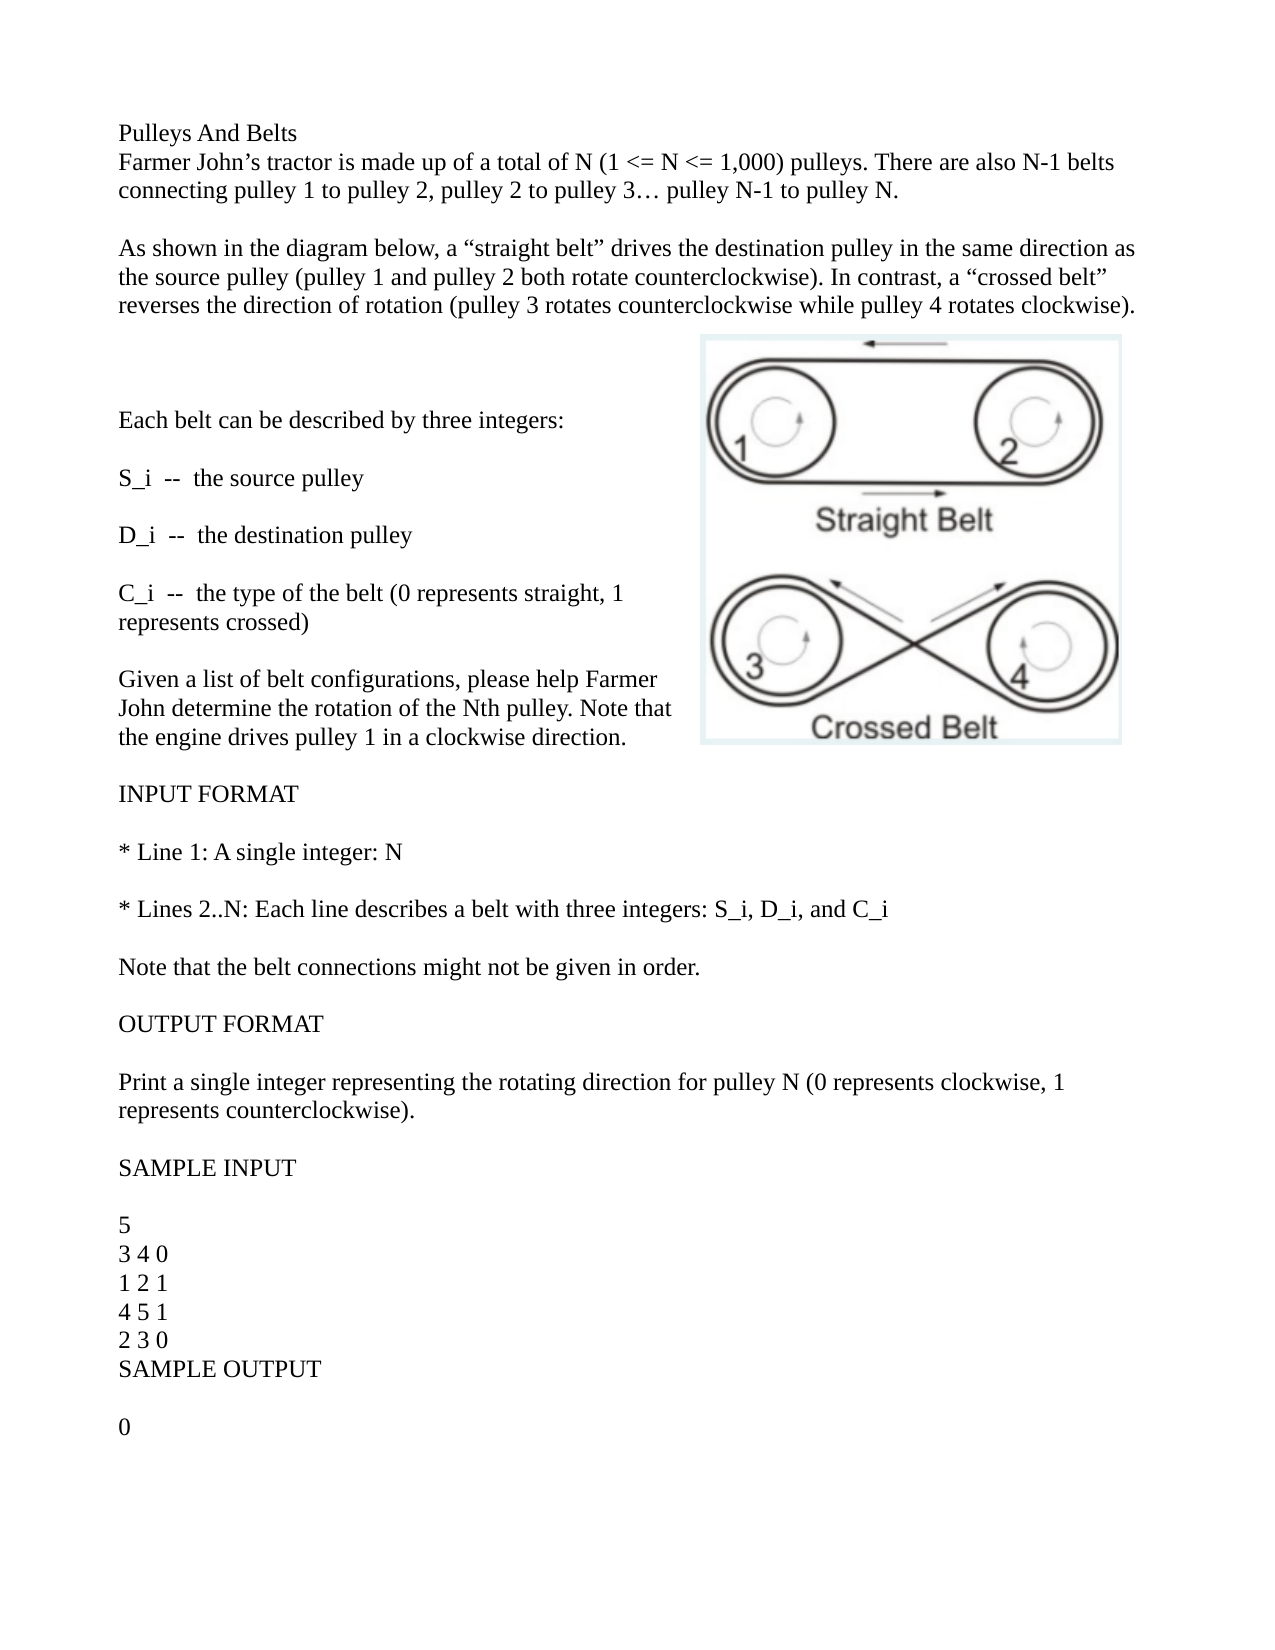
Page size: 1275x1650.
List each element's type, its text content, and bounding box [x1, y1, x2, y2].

text [1122, 406, 1157, 434]
text * Lines 2..N: Each line describes a belt with three integers: S_i, D_i, and C_i [118, 894, 1157, 923]
text [1122, 521, 1157, 549]
text D_i -- the destination pulley [118, 521, 700, 549]
text Print a single integer representing the rotating direction for pulley N (0 represents clockwise, 1 represents counterclockwise). [118, 1067, 1157, 1124]
text SAMPLE OUTPUT [118, 1354, 1157, 1383]
text As shown in the diagram below, a “straight belt” drives the destination pulley in the same direction as the source pulley (pulley 1 and pulley 2 both rotate counterclockwise). In contrast, a “crossed belt” reverses the direction of rotation (pulley 3 rotates counterclockwise while pulley 4 rotates clockwise). [118, 233, 1157, 319]
text SAMPLE INPUT [118, 1153, 1157, 1182]
text [1122, 578, 1157, 636]
picture [700, 334, 1122, 745]
text [1122, 463, 1157, 492]
text Note that the belt connections might not be given in order. [118, 952, 1157, 981]
text 3 4 0 [118, 1239, 1157, 1268]
text Farmer John’s tractor is made up of a total of N (1 <= N <= 1,000) pulleys. There are also N-1 belts connecting pulley 1 to pulley 2, pulley 2 to pulley 3… pulley N-1 to pulley N. [118, 147, 1157, 204]
text S_i -- the source pulley [118, 463, 700, 492]
text 2 3 0 [118, 1326, 1157, 1354]
text 5 [118, 1211, 1157, 1239]
text 4 5 1 [118, 1297, 1157, 1326]
text INPUT FORMAT [118, 779, 1157, 808]
text * Line 1: A single integer: N [118, 837, 1157, 866]
text C_i -- the type of the belt (0 represents straight, 1 represents crossed) [118, 578, 700, 636]
text OUTPUT FORMAT [118, 1009, 1157, 1038]
text Given a list of belt configurations, please help Farmer John determine the rotation of the Nth pulley. Note that the engine drives pulley 1 in a clockwise direction. [118, 664, 1157, 751]
text Pulleys And Belts [118, 118, 1157, 147]
text 0 [118, 1412, 1157, 1441]
text 1 2 1 [118, 1268, 1157, 1297]
text Each belt can be described by three integers: [118, 406, 700, 434]
